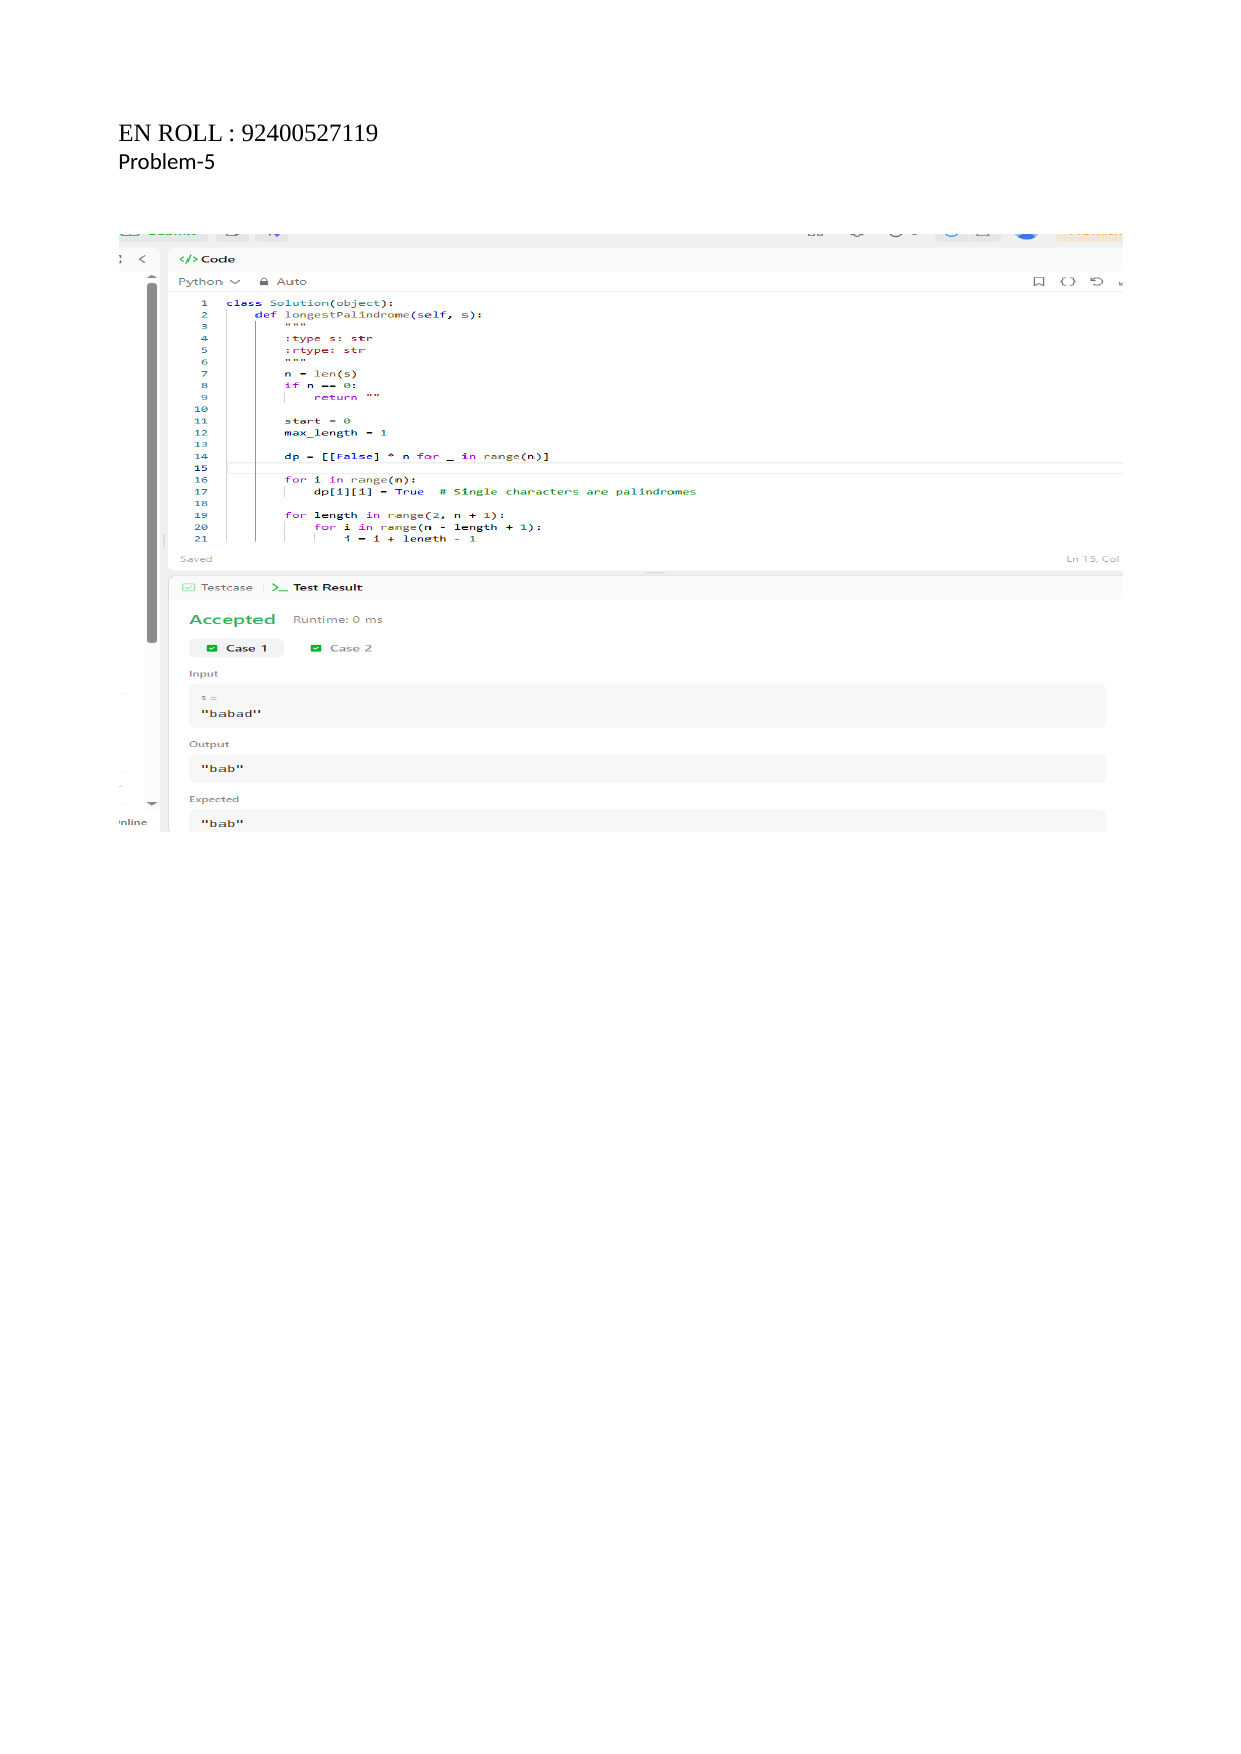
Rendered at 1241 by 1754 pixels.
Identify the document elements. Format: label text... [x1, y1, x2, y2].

text EN ROLL : 92400527119 [118, 118, 1122, 147]
text Problem-5 [118, 147, 1122, 175]
picture [119, 234, 1123, 832]
